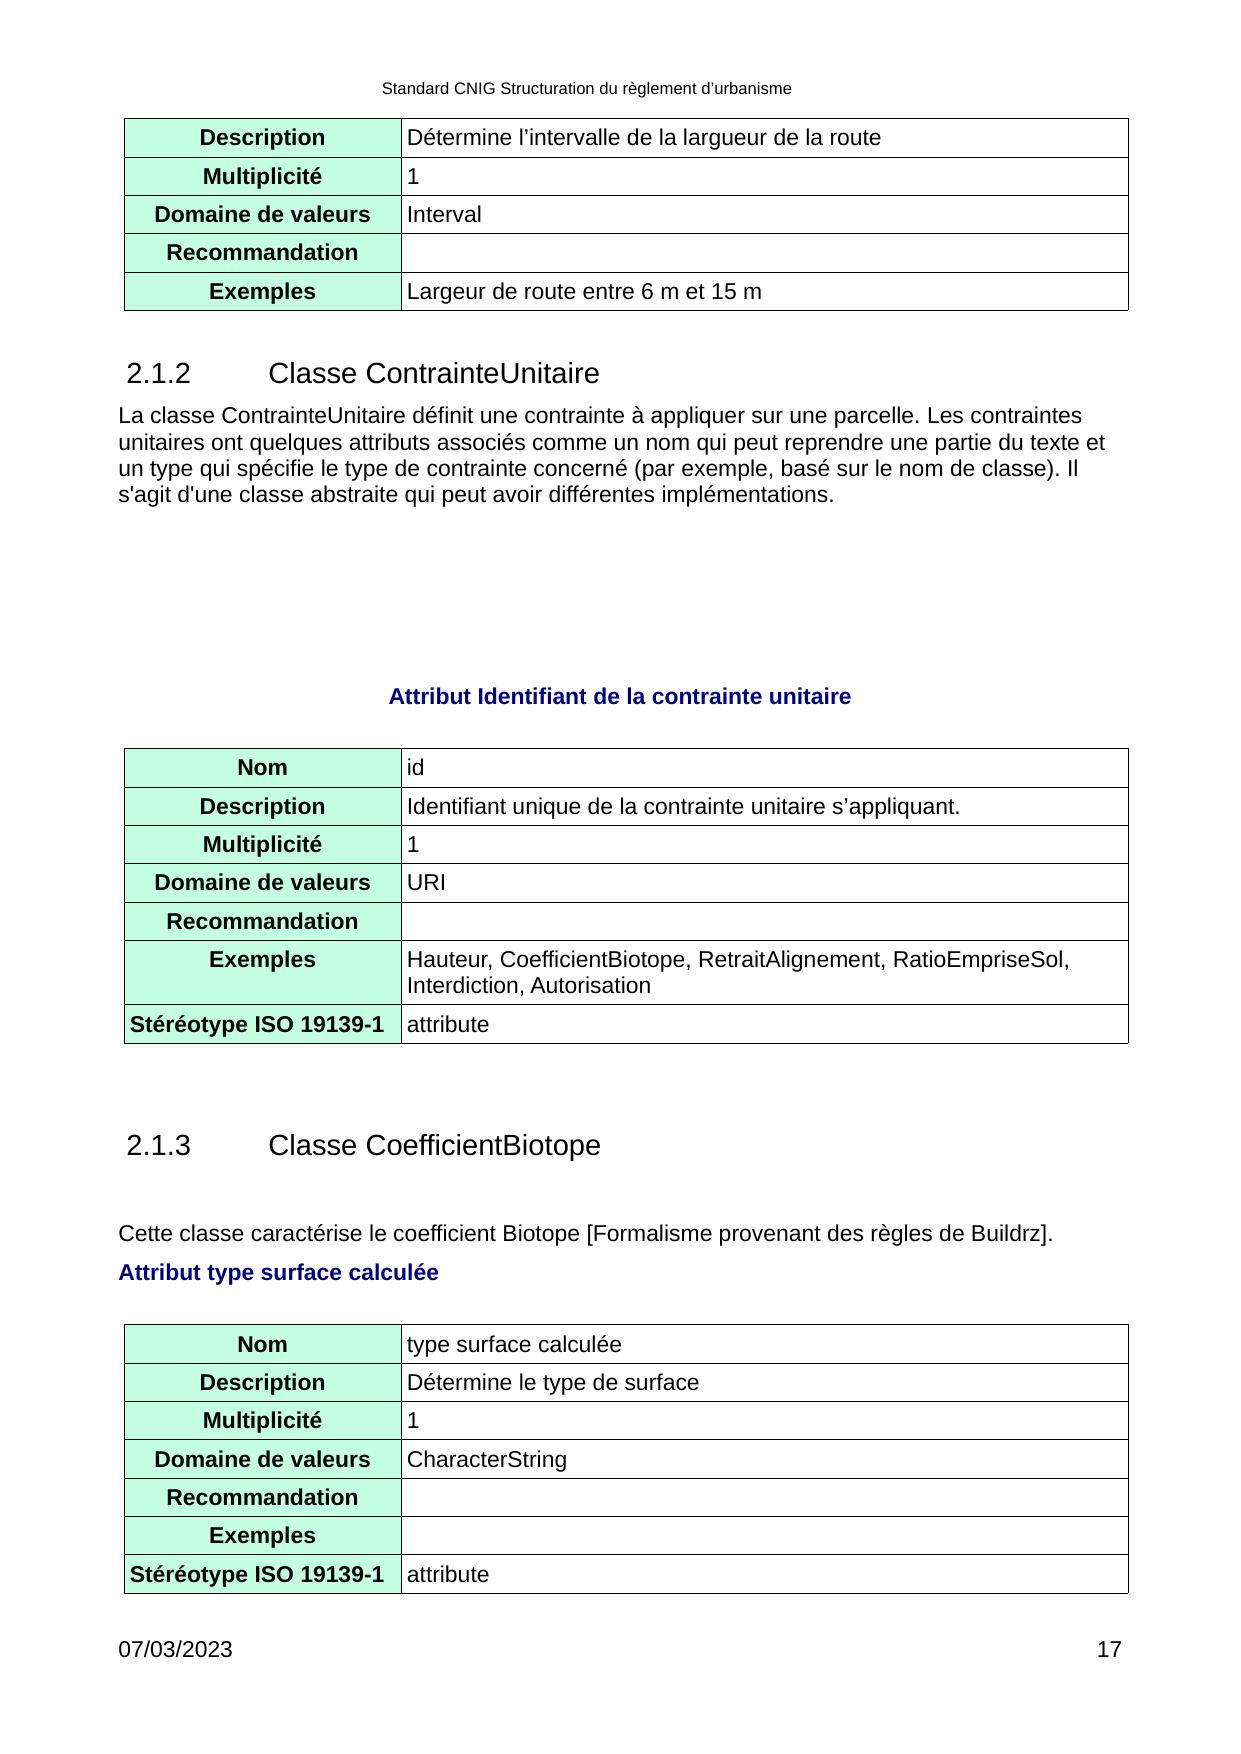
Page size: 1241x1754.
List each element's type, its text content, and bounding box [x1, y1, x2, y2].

table_header type surface calculée [402, 1325, 1128, 1363]
table_cell [402, 234, 1128, 271]
table_cell attribute [402, 1555, 1128, 1593]
table_cell Multiplicité [125, 826, 401, 863]
table_header Nom [125, 749, 401, 786]
table_cell Domaine de valeurs [125, 864, 401, 901]
text Attribut type surface calculée [118, 1259, 1122, 1285]
table_cell Largeur de route entre 6 m et 15 m [402, 273, 1128, 310]
table_cell Interval [402, 196, 1128, 233]
table_cell Domaine de valeurs [125, 1440, 401, 1478]
table_cell Multiplicité [125, 1402, 401, 1439]
list Classe ContrainteUnitaire [118, 356, 1122, 390]
table_cell 1 [402, 1402, 1128, 1439]
table_cell Détermine le type de surface [402, 1364, 1128, 1401]
table_cell Recommandation [125, 234, 401, 271]
table_cell Description [125, 119, 401, 156]
table_cell [402, 1479, 1128, 1516]
table_cell 1 [402, 826, 1128, 863]
text La classe ContrainteUnitaire définit une contrainte à appliquer sur une parcelle. Les contraintes unitaires ont quelques attributs associés comme un nom qui peut reprendre une partie du texte et un type qui spécifie le type de contrainte concerné (par exemple, basé sur le nom de classe). Il s'agit d'une classe abstraite qui peut avoir différentes implémentations. [118, 402, 1122, 508]
text Cette classe caractérise le coefficient Biotope [Formalisme provenant des règles de Buildrz]. [118, 1220, 1122, 1247]
table_cell [402, 1517, 1128, 1554]
table_header id [402, 749, 1128, 786]
table_cell 1 [402, 158, 1128, 195]
table_cell Hauteur, CoefficientBiotope, RetraitAlignement, RatioEmpriseSol, Interdiction, Autorisation [402, 941, 1128, 1004]
table_cell Stéréotype ISO 19139-1 [125, 1555, 401, 1593]
table_cell Exemples [125, 273, 401, 310]
table_cell Description [125, 788, 401, 825]
subtitle Attribut Identifiant de la contrainte unitaire [118, 683, 1122, 709]
table_header Nom [125, 1325, 401, 1363]
table_cell Exemples [125, 1517, 401, 1554]
table_cell Identifiant unique de la contrainte unitaire s’appliquant. [402, 788, 1128, 825]
table_cell Multiplicité [125, 158, 401, 195]
table_cell Description [125, 1364, 401, 1401]
table_cell URI [402, 864, 1128, 901]
table_cell [402, 903, 1128, 940]
table_cell CharacterString [402, 1440, 1128, 1478]
list Classe CoefficientBiotope [118, 1128, 1122, 1162]
table_cell Exemples [125, 941, 401, 1004]
table_cell Recommandation [125, 1479, 401, 1516]
table_cell Détermine l’intervalle de la largueur de la route [402, 119, 1128, 156]
table_cell attribute [402, 1005, 1128, 1043]
table_cell Domaine de valeurs [125, 196, 401, 233]
table_cell Stéréotype ISO 19139-1 [125, 1005, 401, 1043]
table_cell Recommandation [125, 903, 401, 940]
